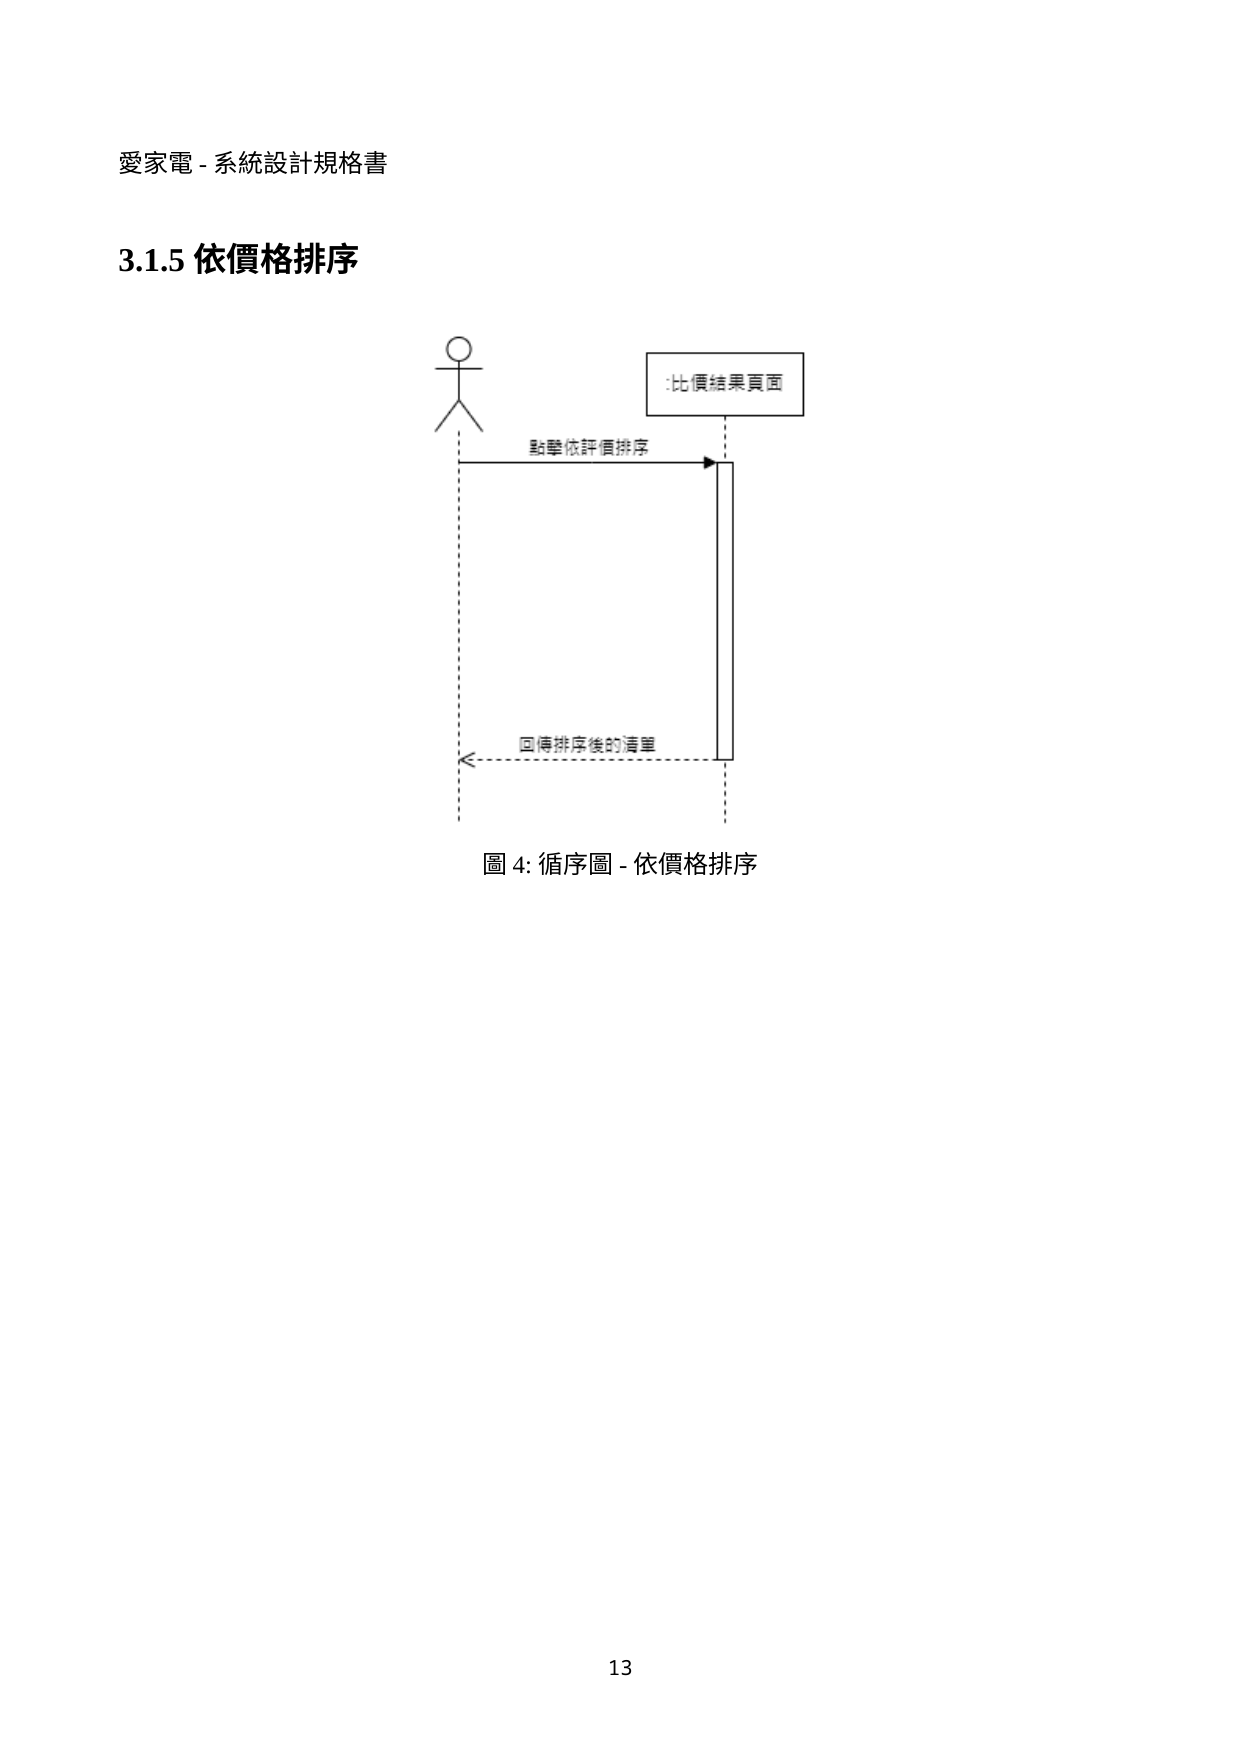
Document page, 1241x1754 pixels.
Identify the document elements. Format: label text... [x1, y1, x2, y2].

text 圖 4: 循序圖 - 依價格排序 [424, 836, 816, 881]
picture [424, 326, 817, 836]
subtitle 3.1.5 依價格排序 [118, 232, 1122, 281]
